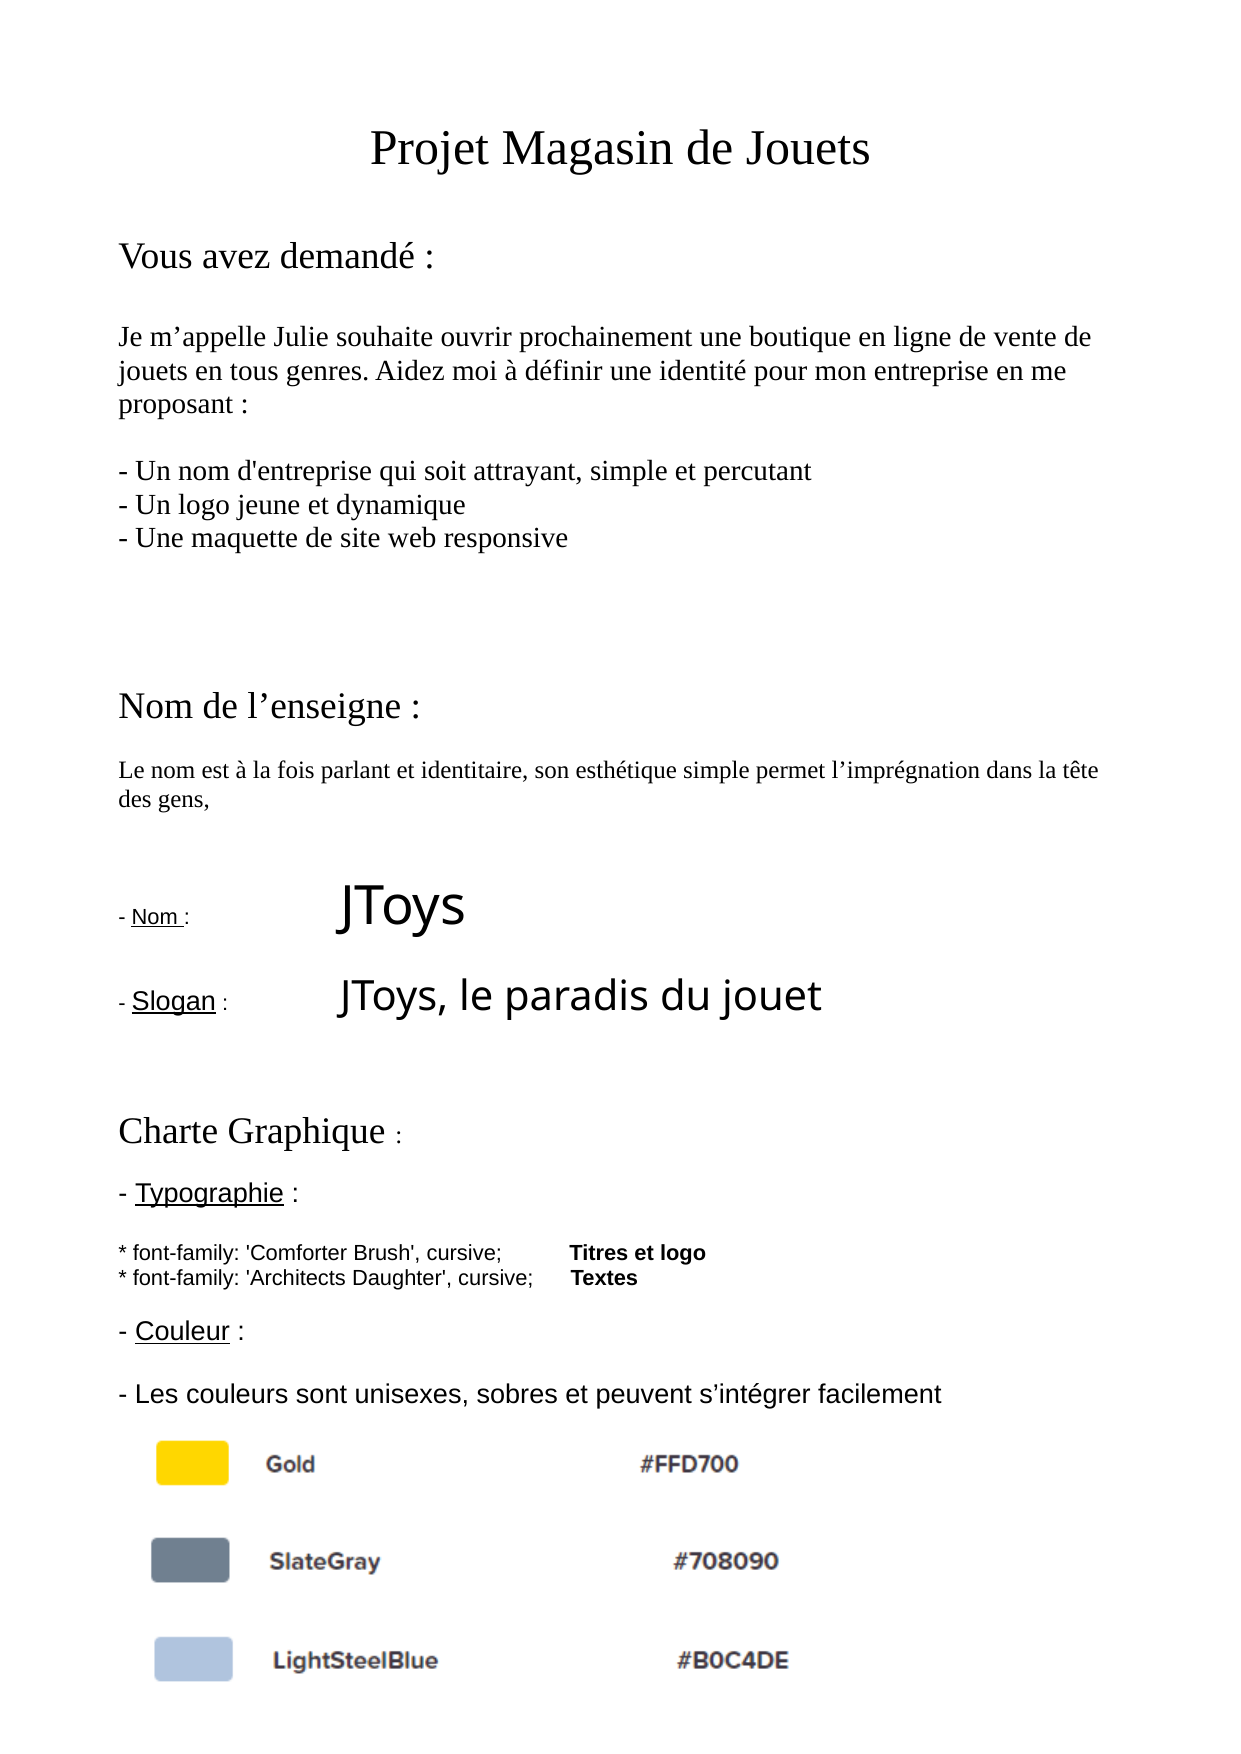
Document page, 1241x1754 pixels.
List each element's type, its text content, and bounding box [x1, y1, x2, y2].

text - Un logo jeune et dynamique [118, 487, 1122, 521]
text - Couleur : [118, 1315, 1122, 1347]
text Projet Magasin de Jouets [118, 118, 1122, 176]
text Je m’appelle Julie souhaite ouvrir prochainement une boutique en ligne de vente de jouets en tous genres. Aidez moi à définir une identité pour mon entreprise en me proposant : [118, 319, 1122, 420]
text - Typographie : [118, 1177, 1122, 1208]
text Vous avez demandé : [118, 233, 1122, 276]
text - Les couleurs sont unisexes, sobres et peuvent s’intégrer facilement [118, 1378, 1122, 1409]
text * font-family: 'Comforter Brush', cursive; Titres et logo [118, 1240, 1122, 1265]
text Le nom est à la fois parlant et identitaire, son esthétique simple permet l’imprégnation dans la tête des gens, [118, 755, 1122, 813]
text Charte Graphique : [118, 1109, 1122, 1152]
text - Une maquette de site web responsive [118, 521, 1122, 554]
text - Nom : JToys [118, 867, 1122, 941]
picture [139, 1527, 807, 1597]
text - Slogan : JToys, le paradis du jouet [118, 966, 1122, 1023]
text Nom de l’enseigne : [118, 683, 1122, 727]
text * font-family: 'Architects Daughter', cursive; Textes [118, 1265, 1122, 1290]
text - Un nom d'entreprise qui soit attrayant, simple et percutant [118, 453, 1122, 487]
picture [136, 1623, 817, 1699]
picture [142, 1431, 793, 1506]
